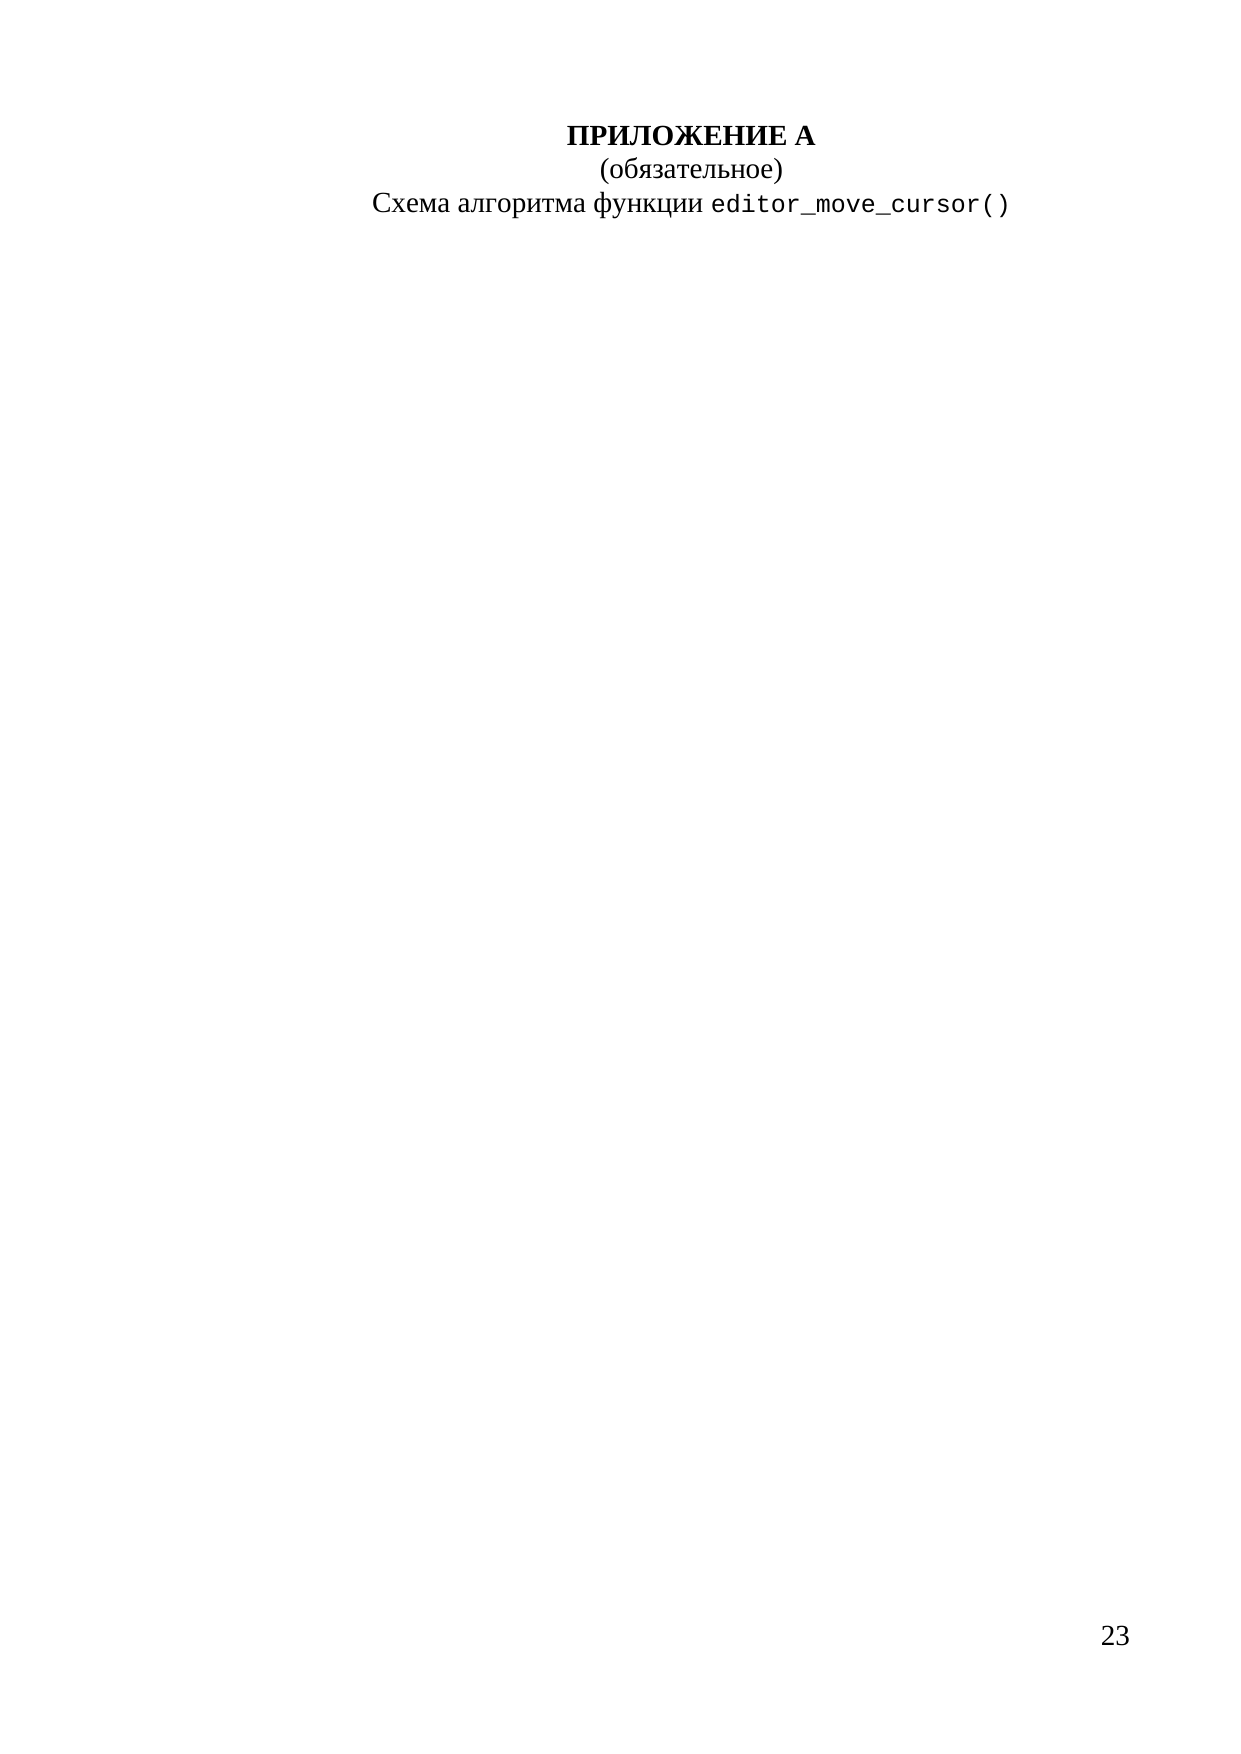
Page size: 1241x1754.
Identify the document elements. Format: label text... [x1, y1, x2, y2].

text Схема алгоритма функции editor_move_cursor() [182, 185, 1130, 220]
text ПРИЛОЖЕНИЕ А [182, 118, 1130, 152]
text (обязательное) [182, 152, 1130, 185]
